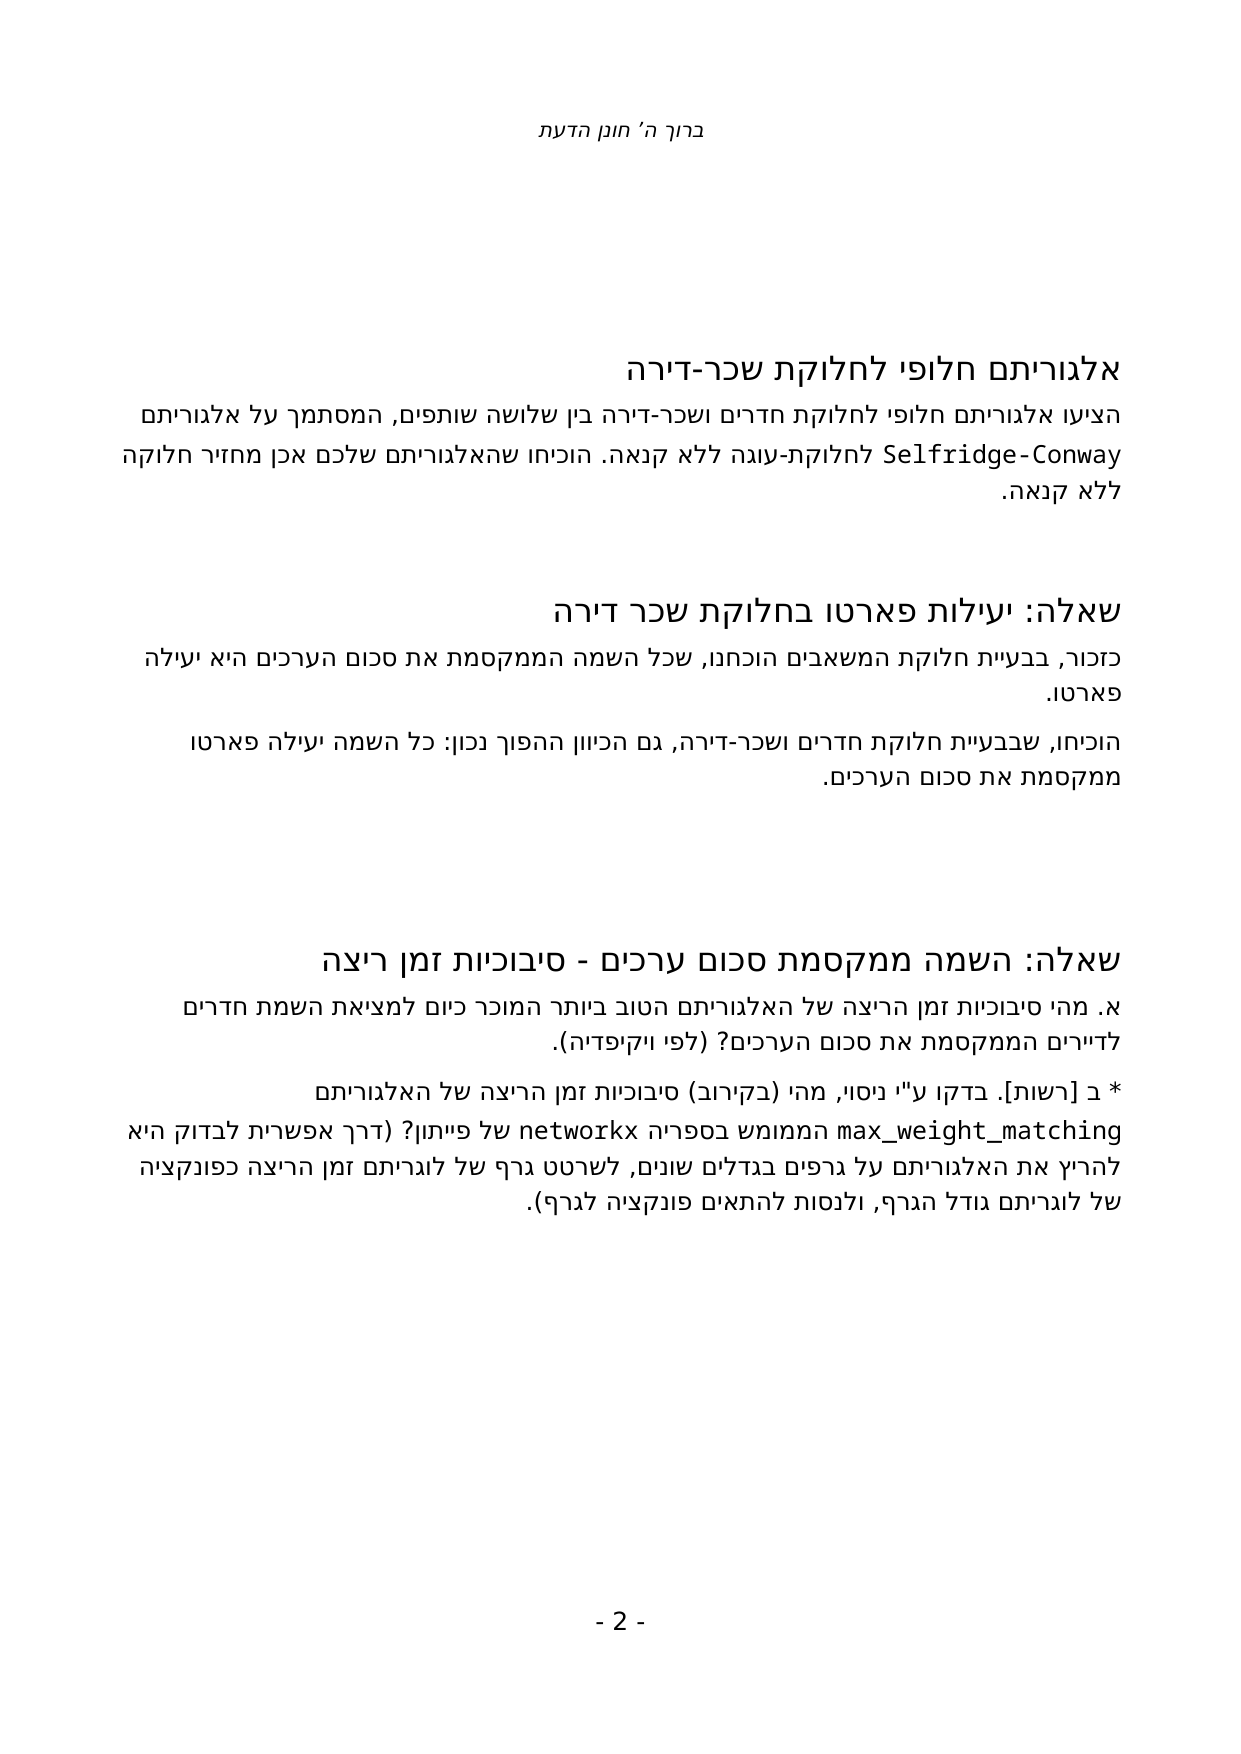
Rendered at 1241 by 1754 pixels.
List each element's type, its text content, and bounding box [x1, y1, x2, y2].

subtitle שאלה: השמה ממקסמת סכום ערכים - סיבוכיות זמן ריצה [118, 941, 1122, 979]
text א. מהי סיבוכיות זמן הריצה של האלגוריתם הטוב ביותר המוכר כיום למציאת השמת חדרים לדיירים הממקסמת את סכום הערכים? (לפי ויקיפדיה). [118, 992, 1122, 1056]
text * ב [רשות]. בדקו ע"י ניסוי, מהי (בקירוב) סיבוכיות זמן הריצה של האלגוריתם max_weight_matching הממומש בספריה networkx של פייתון? (דרך אפשרית לבדוק היא להריץ את האלגוריתם על גרפים בגדלים שונים, לשרטט גרף של לוגריתם זמן הריצה כפונקציה של לוגריתם גודל הגרף, ולנסות להתאים פונקציה לגרף). [118, 1077, 1122, 1217]
subtitle אלגוריתם חלופי לחלוקת שכר-דירה [118, 349, 1122, 388]
subtitle שאלה: יעילות פארטו בחלוקת שכר דירה [118, 592, 1122, 631]
text כזכור, בבעיית חלוקת המשאבים הוכחנו, שכל השמה הממקסמת את סכום הערכים היא יעילה פארטו. [118, 643, 1122, 707]
text הוכיחו, שבבעיית חלוקת חדרים ושכר-דירה, גם הכיוון ההפוך נכון: כל השמה יעילה פארטו ממקסמת את סכום הערכים. [118, 728, 1122, 792]
text הציעו אלגוריתם חלופי לחלוקת חדרים ושכר-דירה בין שלושה שותפים, המסתמך על אלגוריתם Selfridge-Conway לחלוקת-עוגה ללא קנאה. הוכיחו שהאלגוריתם שלכם אכן מחזיר חלוקה ללא קנאה. [118, 400, 1122, 505]
